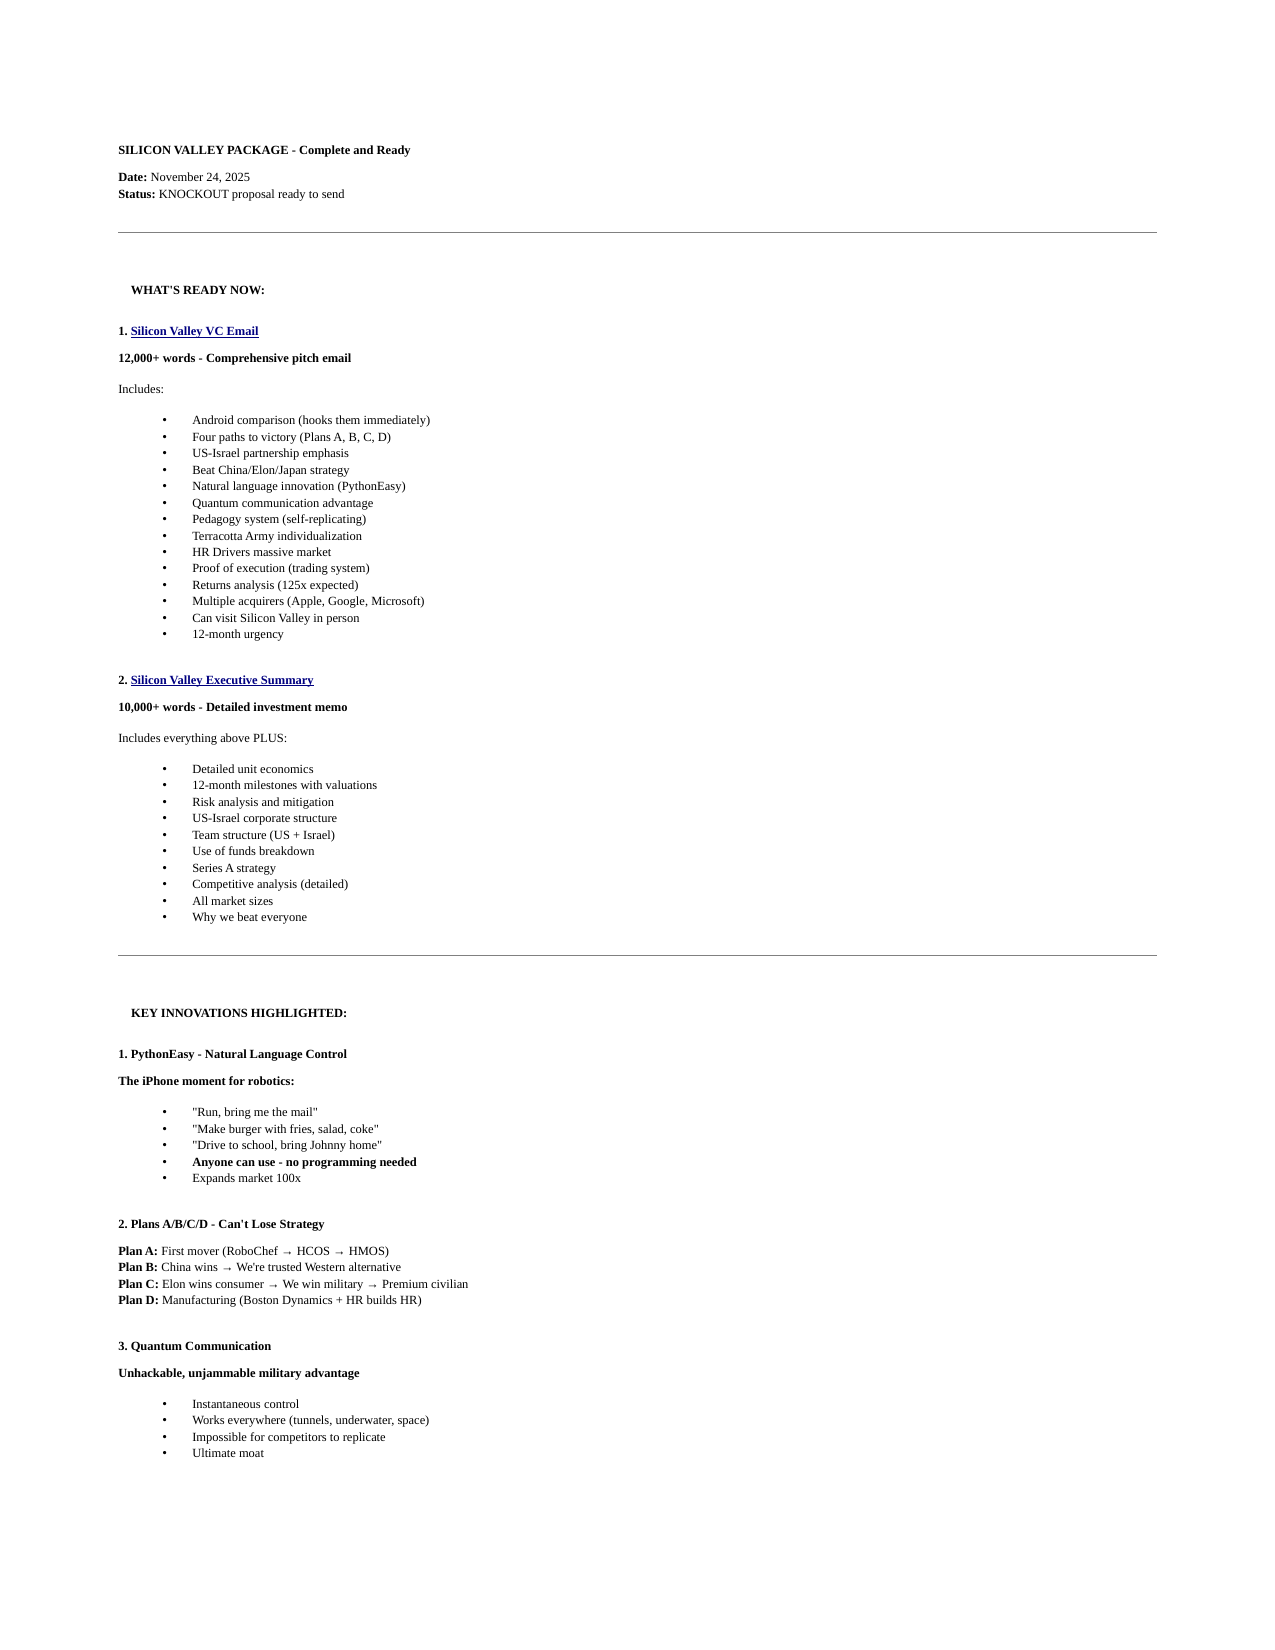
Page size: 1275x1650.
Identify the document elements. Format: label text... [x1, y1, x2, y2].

list 12-month urgency [162, 627, 1157, 641]
text The iPhone moment for robotics: [118, 1074, 1157, 1088]
list Detailed unit economics [162, 762, 1157, 776]
text Includes: [118, 382, 1157, 396]
subtitle 1. Silicon Valley VC Email [118, 324, 1157, 338]
subtitle SILICON VALLEY PACKAGE - Complete and Ready [118, 143, 1157, 157]
list Impossible for competitors to replicate [162, 1429, 1157, 1444]
list Ultimate moat [162, 1446, 1157, 1460]
list HR Drivers massive market [162, 545, 1157, 559]
list Returns analysis (125x expected) [162, 578, 1157, 592]
list Multiple acquirers (Apple, Google, Microsoft) [162, 594, 1157, 608]
text Date: November 24, 2025 Status: KNOCKOUT proposal ready to send [118, 170, 1157, 201]
list "Drive to school, bring Johnny home" [162, 1138, 1157, 1152]
list Can visit Silicon Valley in person [162, 611, 1157, 625]
text Includes everything above PLUS: [118, 731, 1157, 745]
list Quantum communication advantage [162, 495, 1157, 510]
list Competitive analysis (detailed) [162, 877, 1157, 891]
list Instantaneous control [162, 1396, 1157, 1411]
subtitle 🎯 KEY INNOVATIONS HIGHLIGHTED: [118, 1006, 1157, 1020]
list Terracotta Army individualization [162, 528, 1157, 543]
subtitle 3. Quantum Communication [118, 1338, 1157, 1353]
text 10,000+ words - Detailed investment memo [118, 699, 1157, 714]
list Pedagogy system (self-replicating) [162, 512, 1157, 526]
list Series A strategy [162, 860, 1157, 875]
list Proof of execution (trading system) [162, 561, 1157, 576]
list Team structure (US + Israel) [162, 827, 1157, 842]
list Beat China/Elon/Japan strategy [162, 462, 1157, 477]
list Use of funds breakdown [162, 844, 1157, 858]
list Four paths to victory (Plans A, B, C, D) [162, 429, 1157, 444]
list 12-month milestones with valuations [162, 778, 1157, 792]
list Android comparison (hooks them immediately) [162, 413, 1157, 427]
text 12,000+ words - Comprehensive pitch email [118, 351, 1157, 365]
list Works everywhere (tunnels, underwater, space) [162, 1413, 1157, 1427]
subtitle 1. PythonEasy - Natural Language Control [118, 1047, 1157, 1062]
text Unhackable, unjammable military advantage [118, 1365, 1157, 1380]
list Expands market 100x [162, 1171, 1157, 1185]
list Why we beat everyone [162, 910, 1157, 924]
list "Run, bring me the mail" [162, 1105, 1157, 1119]
subtitle 2. Plans A/B/C/D - Can't Lose Strategy [118, 1217, 1157, 1231]
list US-Israel partnership emphasis [162, 446, 1157, 460]
list "Make burger with fries, salad, coke" [162, 1122, 1157, 1136]
list Anyone can use - no programming needed [162, 1154, 1157, 1169]
list Risk analysis and mitigation [162, 794, 1157, 809]
text Plan A: First mover (RoboChef → HCOS → HMOS) Plan B: China wins → We're trusted Western alternative Plan C: Elon wins consumer → We win military → Premium civilian Plan D: Manufacturing (Boston Dynamics + HR builds HR) [118, 1243, 1157, 1307]
list Natural language innovation (PythonEasy) [162, 479, 1157, 493]
list All market sizes [162, 893, 1157, 908]
list US-Israel corporate structure [162, 811, 1157, 825]
subtitle 2. Silicon Valley Executive Summary [118, 673, 1157, 687]
subtitle ✅ WHAT'S READY NOW: [118, 283, 1157, 297]
